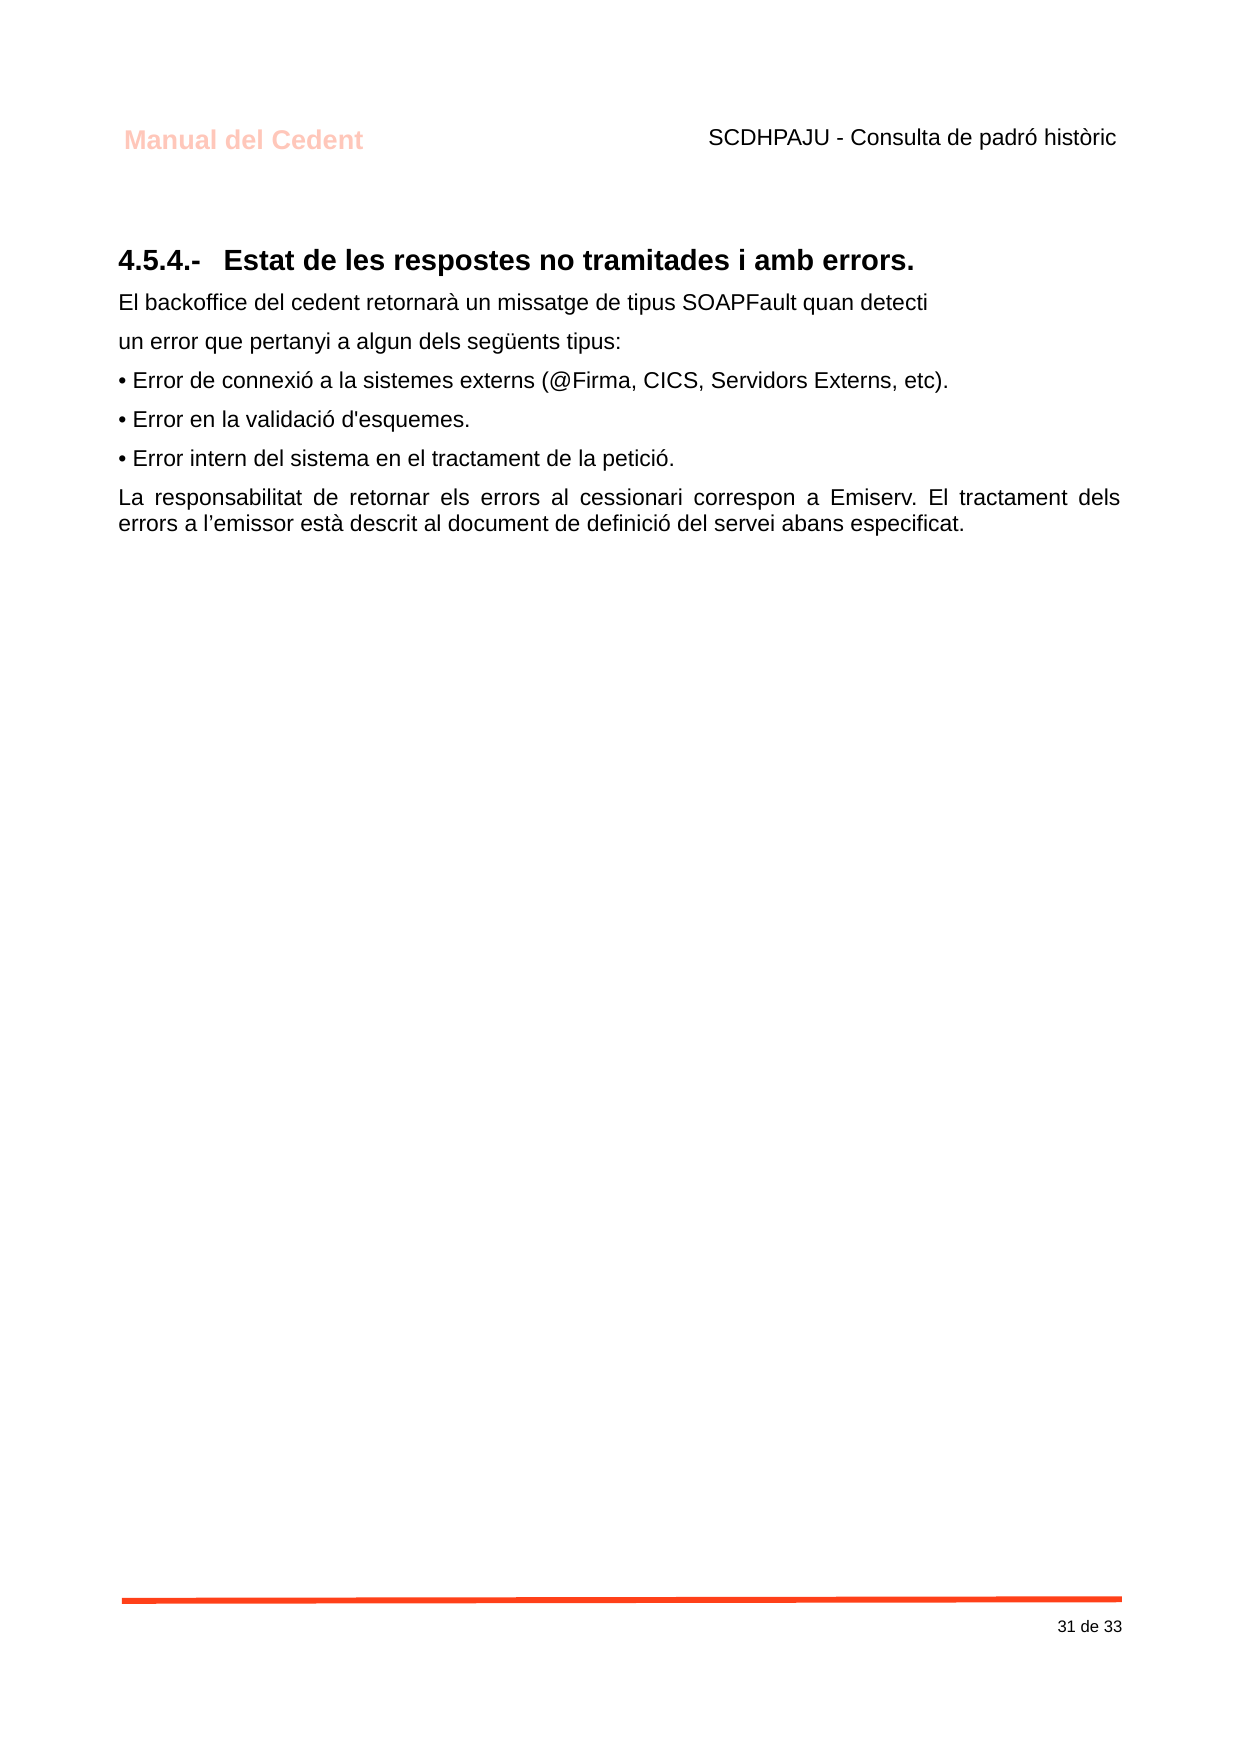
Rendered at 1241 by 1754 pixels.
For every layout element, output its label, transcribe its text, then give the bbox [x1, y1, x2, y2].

text El backoffice del cedent retornarà un missatge de tipus SOAPFault quan detecti [118, 289, 1122, 316]
text • Error de connexió a la sistemes externs (@Firma, CICS, Servidors Externs, etc). [118, 367, 1122, 393]
text • Error en la validació d'esquemes. [118, 406, 1122, 432]
text • Error intern del sistema en el tractament de la petició. [118, 445, 1122, 471]
text La responsabilitat de retornar els errors al cessionari correspon a Emiserv. El tractament dels errors a l’emissor està descrit al document de definició del servei abans especificat. [118, 484, 1122, 536]
subtitle Estat de les respostes no tramitades i amb errors. [118, 243, 1122, 277]
text un error que pertanyi a algun dels següents tipus: [118, 328, 1122, 354]
